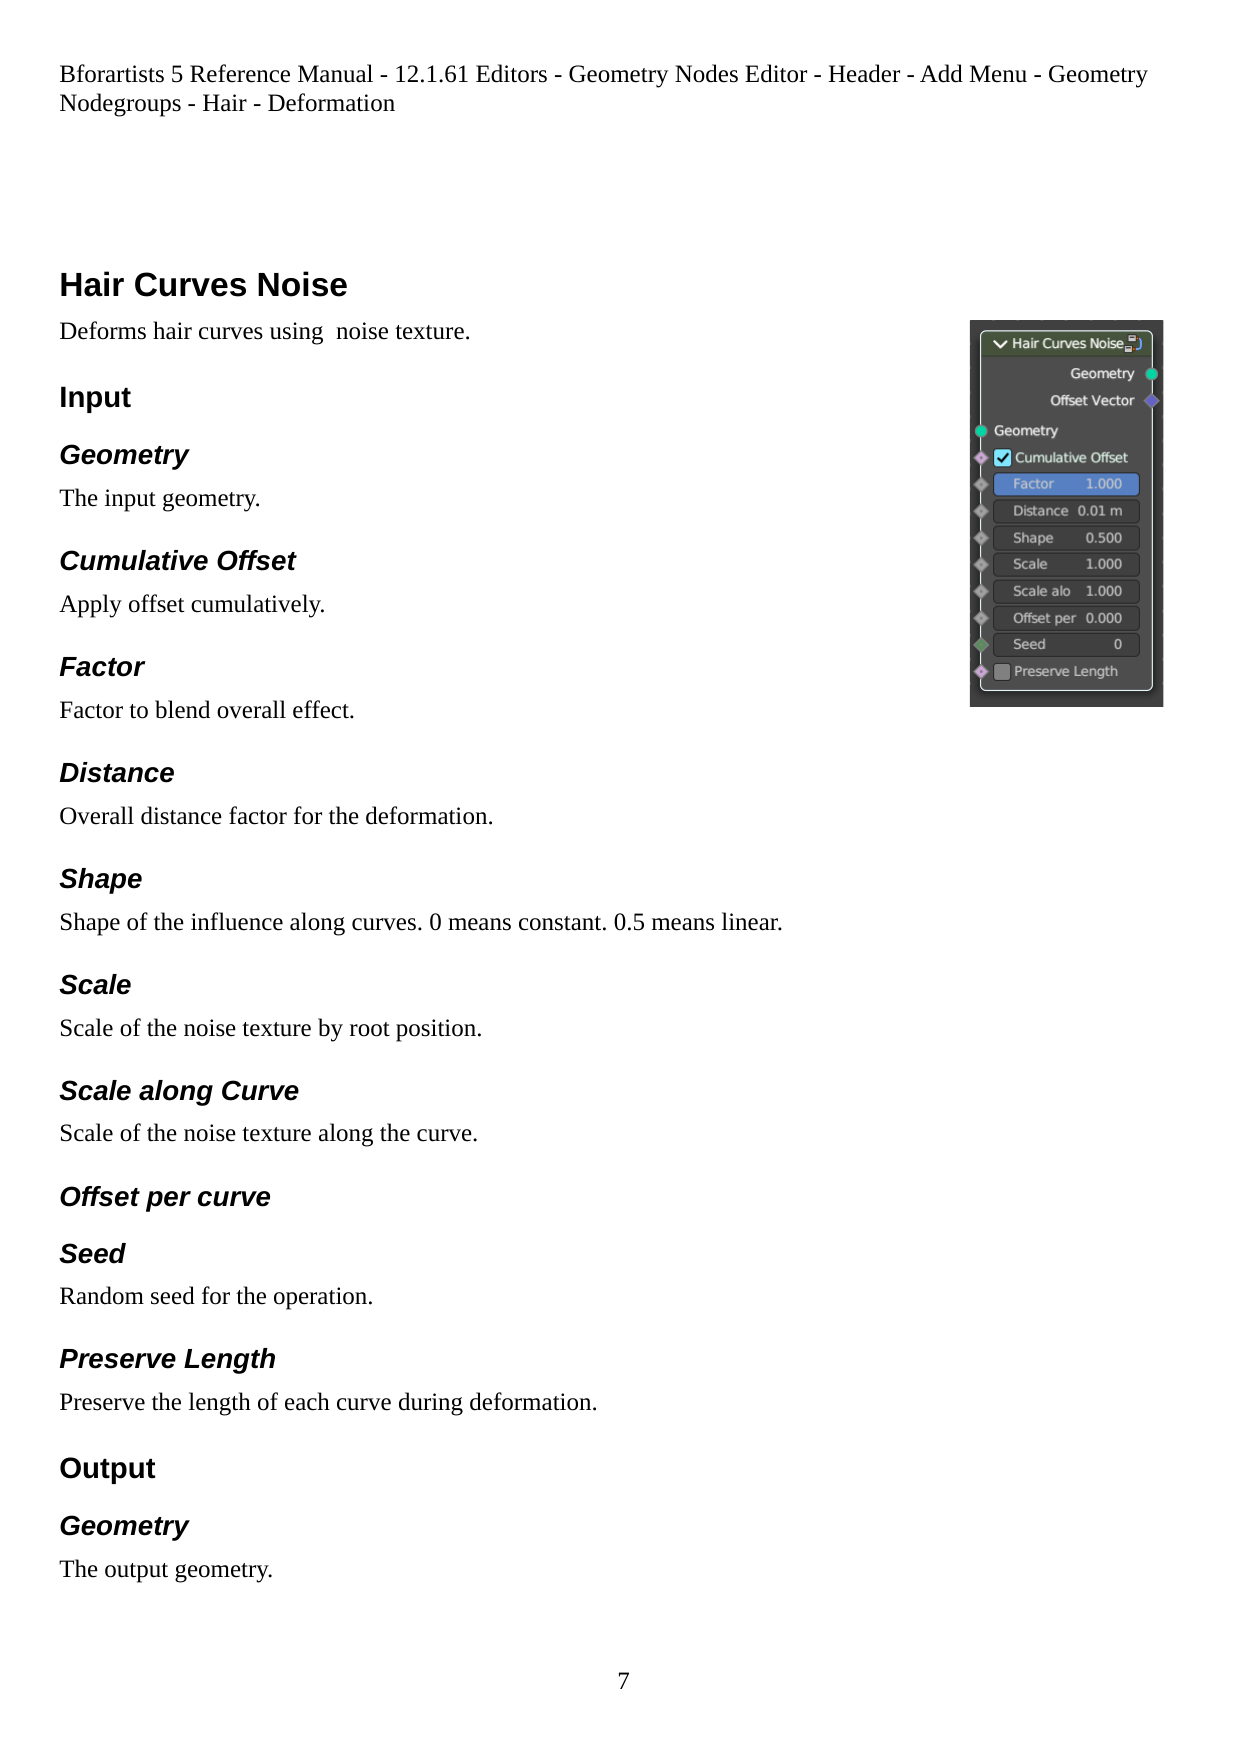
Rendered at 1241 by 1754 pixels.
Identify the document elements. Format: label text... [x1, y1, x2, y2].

subtitle Shape [59, 862, 1181, 894]
subtitle Cumulative Offset [59, 544, 969, 576]
text The input geometry. [59, 483, 969, 512]
subtitle Factor [59, 650, 969, 682]
text Deforms hair curves using noise texture. [59, 316, 1181, 345]
subtitle Hair Curves Noise [59, 265, 1181, 304]
text Apply offset cumulatively. [59, 589, 969, 618]
text Preserve the length of each curve during deformation. [59, 1387, 1181, 1416]
text Scale of the noise texture along the curve. [59, 1118, 1181, 1147]
subtitle Scale [59, 968, 1181, 1000]
subtitle Geometry [59, 438, 969, 470]
subtitle [1164, 438, 1181, 470]
subtitle [1164, 380, 1181, 413]
subtitle [1164, 544, 1181, 576]
text The output geometry. [59, 1554, 1181, 1583]
text Scale of the noise texture by root position. [59, 1013, 1181, 1041]
text Overall distance factor for the deformation. [59, 801, 1181, 829]
text Factor to blend overall effect. [59, 695, 1181, 723]
subtitle Offset per curve [59, 1180, 1181, 1212]
subtitle Input [59, 380, 969, 413]
subtitle Output [59, 1451, 1181, 1485]
text [1164, 483, 1181, 512]
text Random seed for the operation. [59, 1281, 1181, 1310]
subtitle Distance [59, 756, 1181, 788]
subtitle [1164, 650, 1181, 682]
subtitle Seed [59, 1237, 1181, 1269]
picture [969, 320, 1164, 707]
text Shape of the influence along curves. 0 means constant. 0.5 means linear. [59, 907, 1181, 935]
subtitle Scale along Curve [59, 1074, 1181, 1106]
subtitle Preserve Length [59, 1343, 1181, 1375]
subtitle Geometry [59, 1510, 1181, 1542]
